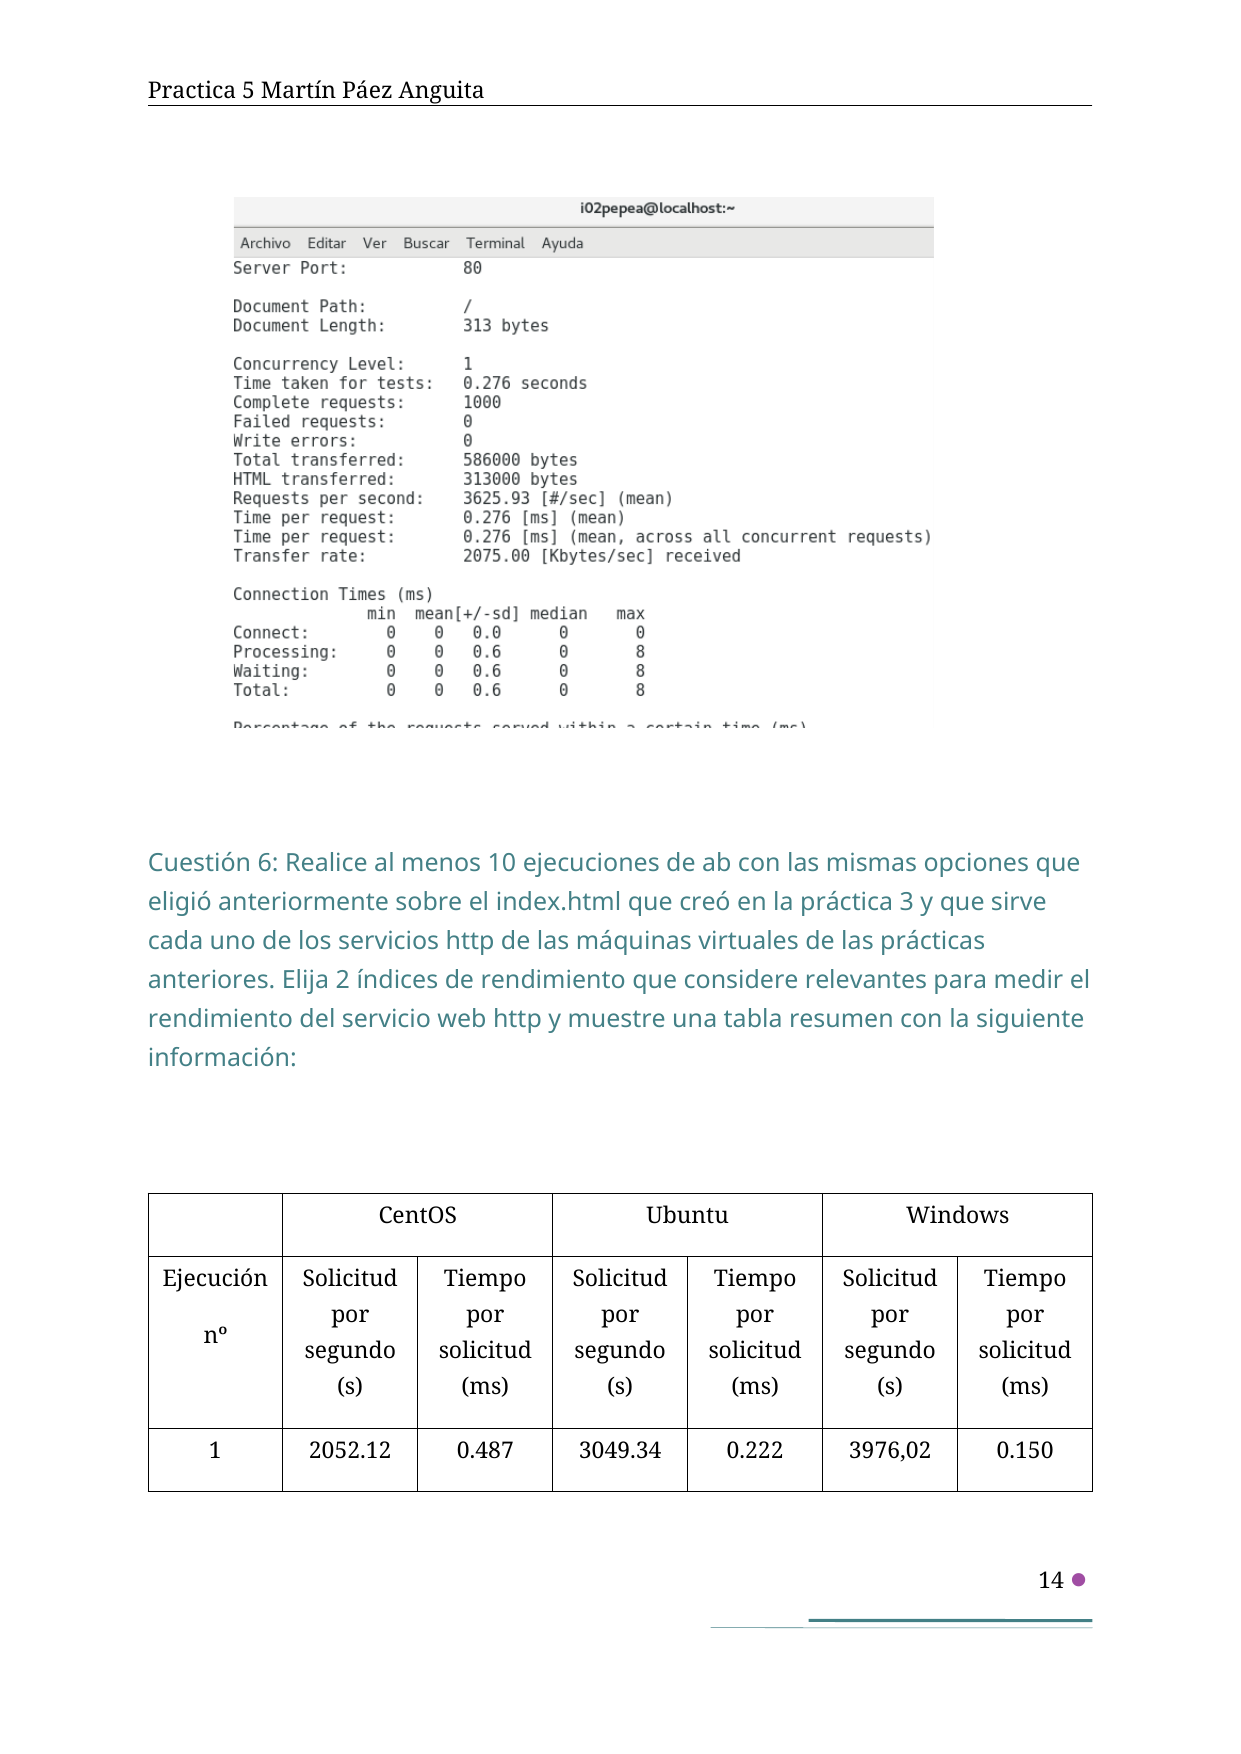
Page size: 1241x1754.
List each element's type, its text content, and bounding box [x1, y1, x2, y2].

picture [233, 197, 934, 728]
table_cell 0.150 [958, 1429, 1092, 1491]
table_cell Solicitud por segundo (s) [283, 1257, 417, 1428]
table_cell Tiempo por solicitud (ms) [958, 1257, 1092, 1428]
table_cell 3049.34 [553, 1429, 687, 1491]
table_cell 3976,02 [823, 1429, 957, 1491]
table_cell Ejecución nº [149, 1257, 282, 1428]
table_cell Solicitud por segundo (s) [553, 1257, 687, 1428]
table_header Windows [823, 1194, 1092, 1256]
table_cell Solicitud por segundo (s) [823, 1257, 957, 1428]
table_cell Tiempo por solicitud (ms) [418, 1257, 552, 1428]
table_cell 2052.12 [283, 1429, 417, 1491]
table_cell 1 [149, 1429, 282, 1491]
subtitle Cuestión 6: Realice al menos 10 ejecuciones de ab con las mismas opciones que eligió anteriormente sobre el index.html que creó en la práctica 3 y que sirve cada uno de los servicios http de las máquinas virtuales de las prácticas anteriores. Elija 2 índices de rendimiento que considere relevantes para medir el rendimiento del servicio web http y muestre una tabla resumen con la siguiente información: [148, 844, 1092, 1074]
table_cell 0.487 [418, 1429, 552, 1491]
table_header CentOS [283, 1194, 552, 1256]
table_header [149, 1194, 282, 1256]
table_cell 0.222 [688, 1429, 822, 1491]
table_header Ubuntu [553, 1194, 822, 1256]
table_cell Tiempo por solicitud (ms) [688, 1257, 822, 1428]
